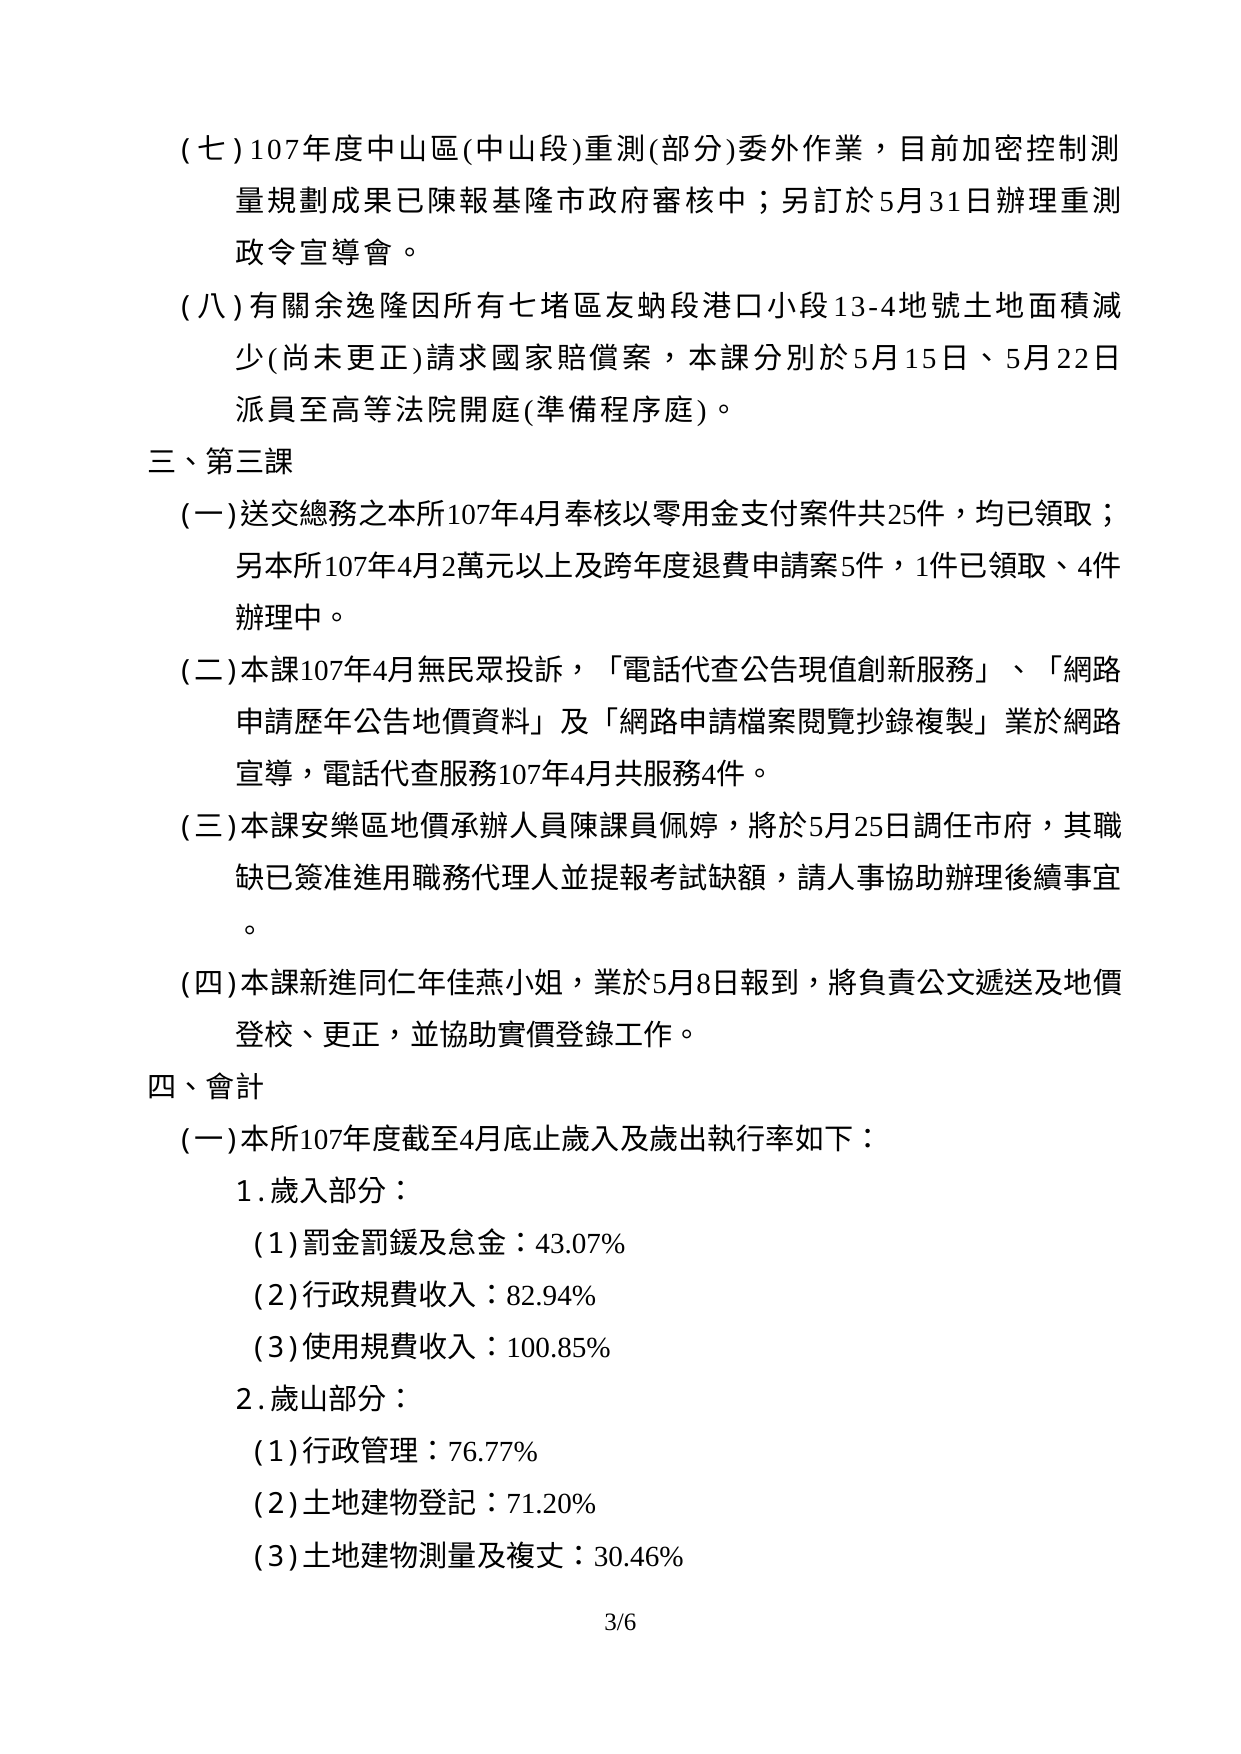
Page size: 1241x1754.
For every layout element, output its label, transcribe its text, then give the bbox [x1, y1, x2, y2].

list 第三課 [147, 431, 1122, 483]
list 行政規費收入：82.94% [249, 1264, 1122, 1316]
list 本課安樂區地價承辦人員陳課員佩婷，將於5月25日調任市府，其職缺已簽准進用職務代理人並提報考試缺額，請人事協助辦理後續事宜。 [176, 795, 1122, 951]
list 罰金罰鍰及怠金：43.07% [249, 1212, 1122, 1264]
list 本課新進同仁年佳燕小姐，業於5月8日報到，將負責公文遞送及地價登校、更正，並協助實價登錄工作。 [176, 951, 1122, 1056]
list 土地建物測量及複丈：30.46% [249, 1524, 1122, 1576]
list 本所107年度截至4月底止歲入及歲出執行率如下： [176, 1108, 1122, 1160]
list 使用規費收入：100.85% [249, 1316, 1122, 1368]
list 土地建物登記：71.20% [249, 1472, 1122, 1524]
list 有關余逸隆因所有七堵區友蚋段港口小段13-4地號土地面積減少(尚未更正)請求國家賠償案，本課分別於5月15日、5月22日派員至高等法院開庭(準備程序庭)。 [176, 274, 1122, 431]
list 會計 [147, 1056, 1122, 1108]
list 歲入部分： [235, 1160, 1122, 1212]
list 行政管理：76.77% [249, 1420, 1122, 1472]
list 本課107年4月無民眾投訴，「電話代查公告現值創新服務」、「網路申請歷年公告地價資料」及「網路申請檔案閱覽抄錄複製」業於網路宣導，電話代查服務107年4月共服務4件。 [176, 639, 1122, 795]
list 107年度中山區(中山段)重測(部分)委外作業，目前加密控制測量規劃成果已陳報基隆市政府審核中；另訂於5月31日辦理重測政令宣導會。 [176, 118, 1122, 274]
list 歲山部分： [235, 1368, 1122, 1420]
list 送交總務之本所107年4月奉核以零用金支付案件共25件，均已領取；另本所107年4月2萬元以上及跨年度退費申請案5件，1件已領取、4件辦理中。 [176, 483, 1122, 639]
